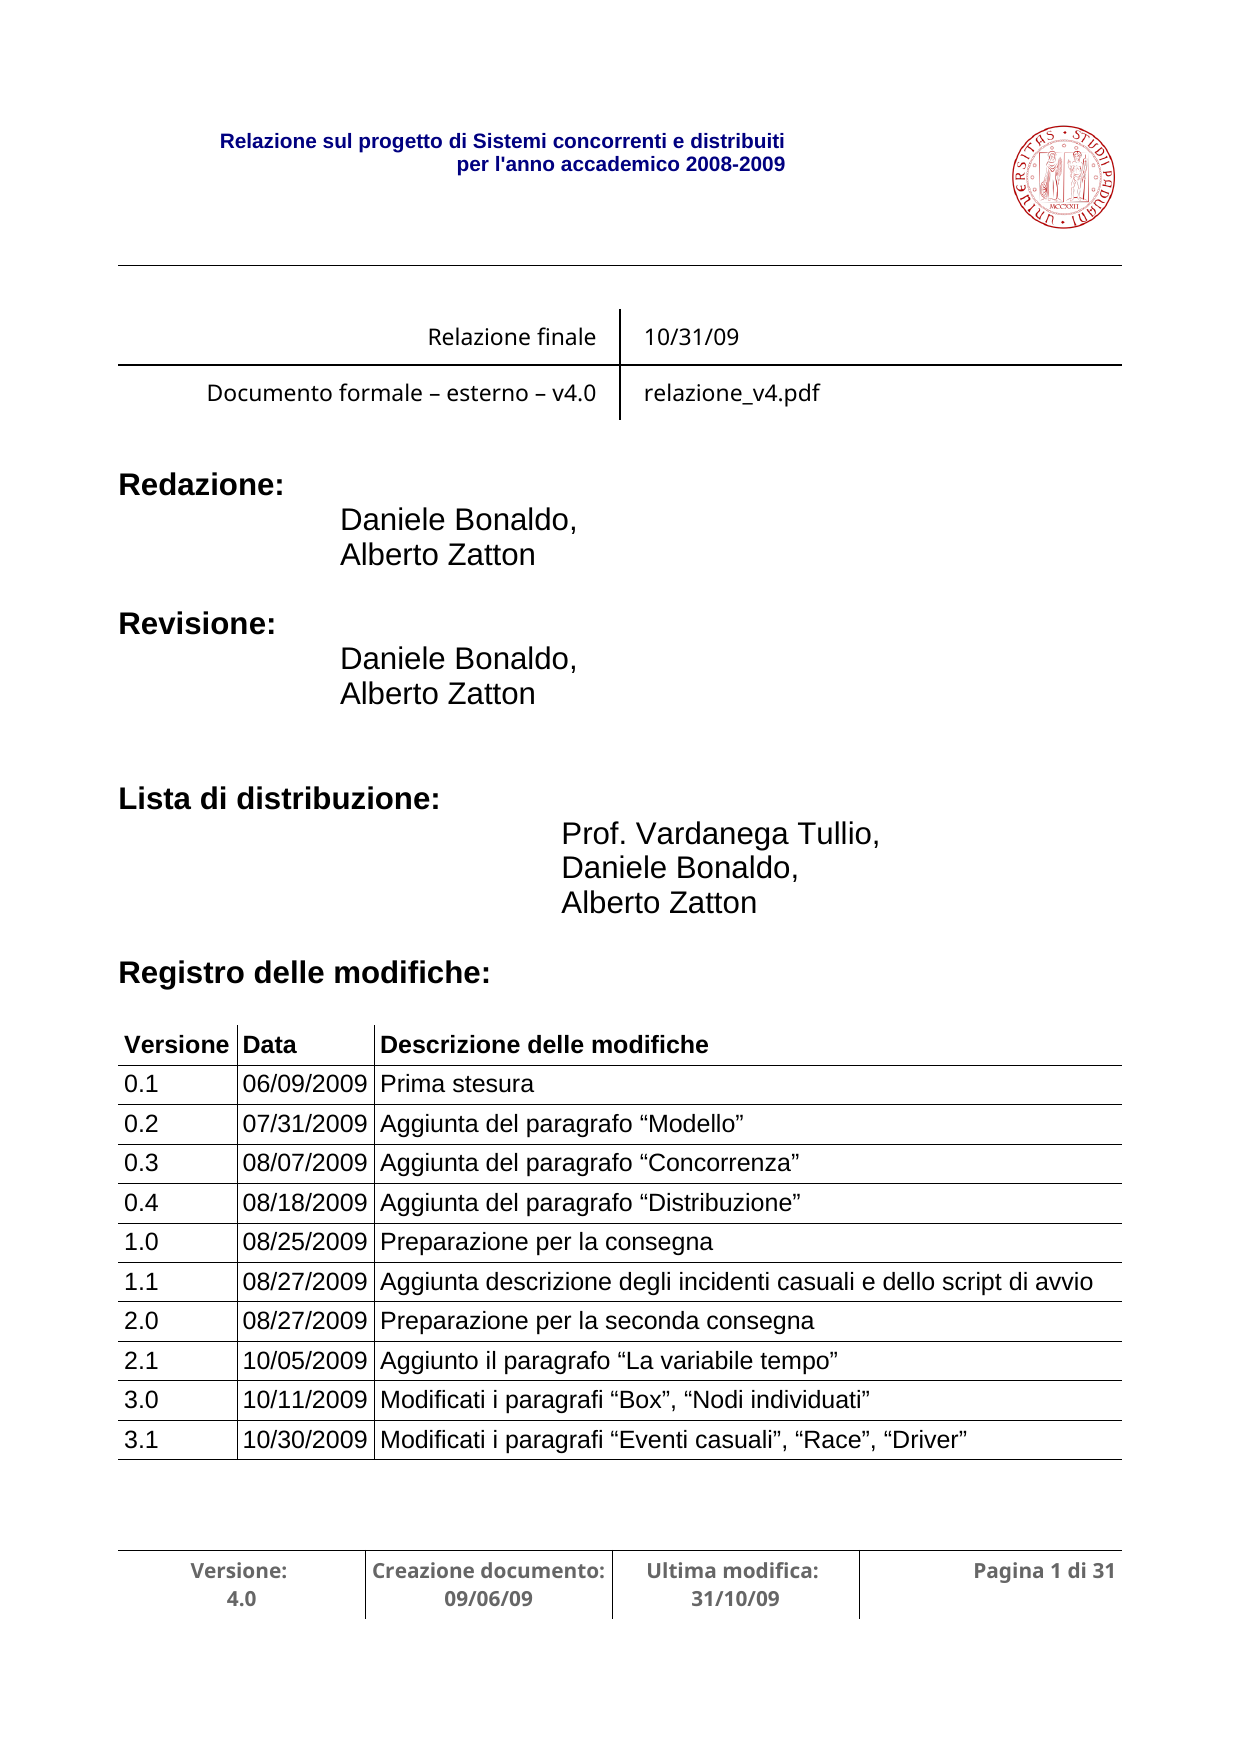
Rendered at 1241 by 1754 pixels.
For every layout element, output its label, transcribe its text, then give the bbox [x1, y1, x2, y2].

table_cell Aggiunta del paragrafo “Modello” [375, 1105, 1122, 1143]
text Redazione: [118, 467, 1122, 502]
table_cell 1.0 [118, 1224, 237, 1262]
text Daniele Bonaldo, [118, 851, 1122, 886]
table_cell 05/10/2009 [238, 1342, 374, 1380]
table_cell Preparazione per la consegna [375, 1224, 1122, 1262]
table_header Relazione finale [118, 309, 619, 363]
table_cell 11/10/2009 [238, 1381, 374, 1420]
table_cell 1.1 [118, 1263, 237, 1301]
picture [1010, 123, 1117, 231]
table_cell 07/08/2009 [238, 1145, 374, 1183]
table_cell 0.4 [118, 1184, 237, 1222]
text Alberto Zatton [118, 537, 1122, 571]
table_cell Aggiunta descrizione degli incidenti casuali e dello script di avvio [375, 1263, 1122, 1301]
table_cell 2.0 [118, 1302, 237, 1341]
table_cell 18/08/2009 [238, 1184, 374, 1222]
table_header Data [238, 1025, 374, 1064]
table_cell Documento formale – esterno – v4.0 [118, 366, 619, 420]
table_cell 0.3 [118, 1145, 237, 1183]
text Daniele Bonaldo, [118, 502, 1122, 537]
table_cell Preparazione per la seconda consegna [375, 1302, 1122, 1341]
table_cell 30/10/2009 [238, 1421, 374, 1459]
table_cell 27/08/2009 [238, 1302, 374, 1341]
text Revisione: [118, 606, 1122, 641]
table_cell Modificati i paragrafi “Box”, “Nodi individuati” [375, 1381, 1122, 1420]
table_cell 3.0 [118, 1381, 237, 1420]
table_header 31/10/09 [621, 309, 1122, 363]
table_cell Aggiunta del paragrafo “Distribuzione” [375, 1184, 1122, 1222]
table_cell Aggiunta del paragrafo “Concorrenza” [375, 1145, 1122, 1183]
table_cell 0.1 [118, 1066, 237, 1104]
table_header Versione [118, 1025, 237, 1064]
table_cell Modificati i paragrafi “Eventi casuali”, “Race”, “Driver” [375, 1421, 1122, 1459]
text Lista di distribuzione: [118, 781, 1122, 816]
table_cell 25/08/2009 [238, 1224, 374, 1262]
table_cell Prima stesura [375, 1066, 1122, 1104]
table_cell 3.1 [118, 1421, 237, 1459]
table_header Descrizione delle modifiche [375, 1025, 1122, 1064]
table_cell 31/07/2009 [238, 1105, 374, 1143]
table_cell relazione_v4.pdf [621, 366, 1122, 420]
text Alberto Zatton [118, 676, 1122, 711]
table_cell Aggiunto il paragrafo “La variabile tempo” [375, 1342, 1122, 1380]
table_cell 27/08/2009 [238, 1263, 374, 1301]
text Registro delle modifiche: [118, 955, 1122, 990]
table_cell 2.1 [118, 1342, 237, 1380]
table_cell 0.2 [118, 1105, 237, 1143]
text Alberto Zatton [118, 886, 1122, 920]
text Prof. Vardanega Tullio, [118, 816, 1122, 851]
table_cell 09/06/2009 [238, 1066, 374, 1104]
text Daniele Bonaldo, [118, 641, 1122, 676]
